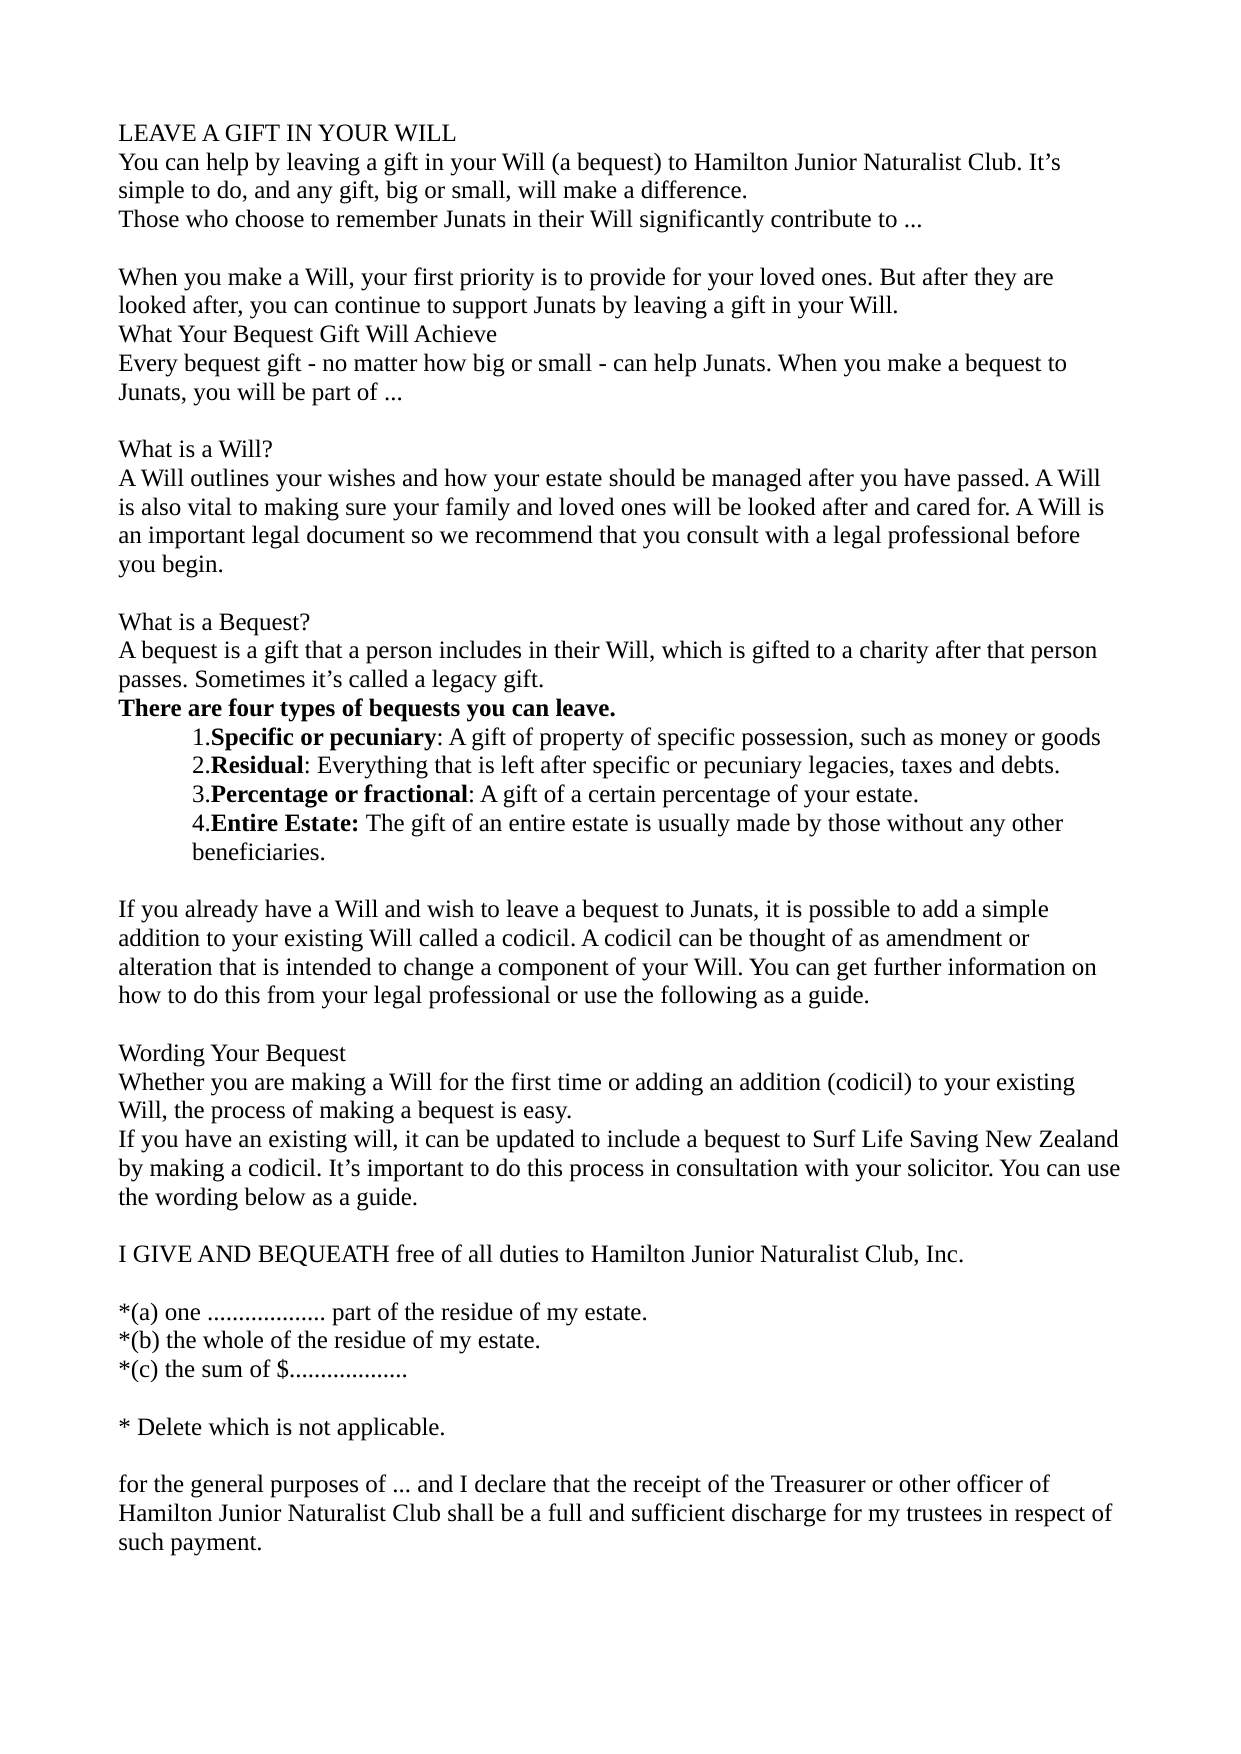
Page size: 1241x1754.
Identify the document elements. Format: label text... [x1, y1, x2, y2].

text I GIVE AND BEQUEATH free of all duties to Hamilton Junior Naturalist Club, Inc. [118, 1239, 1122, 1268]
list Percentage or fractional: A gift of a certain percentage of your estate. [192, 779, 1122, 808]
text Every bequest gift - no matter how big or small - can help Junats. When you make a bequest to Junats, you will be part of ... [118, 348, 1122, 406]
text What is a Bequest? [118, 607, 1122, 636]
list Specific or pecuniary: A gift of property of specific possession, such as money or goods [192, 722, 1122, 751]
text There are four types of bequests you can leave. [118, 693, 1122, 722]
text What Your Bequest Gift Will Achieve [118, 319, 1122, 348]
text Wording Your Bequest [118, 1038, 1122, 1067]
list Residual: Everything that is left after specific or pecuniary legacies, taxes and debts. [192, 751, 1122, 779]
text A Will outlines your wishes and how your estate should be managed after you have passed. A Will is also vital to making sure your family and loved ones will be looked after and cared for. A Will is an important legal document so we recommend that you consult with a legal professional before you begin. [118, 463, 1122, 578]
text *(b) the whole of the residue of my estate. [118, 1326, 1122, 1354]
text You can help by leaving a gift in your Will (a bequest) to Hamilton Junior Naturalist Club. It’s simple to do, and any gift, big or small, will make a difference. [118, 147, 1122, 204]
text for the general purposes of ... and I declare that the receipt of the Treasurer or other officer of Hamilton Junior Naturalist Club shall be a full and sufficient discharge for my trustees in respect of such payment. [118, 1469, 1122, 1556]
text What is a Will? [118, 434, 1122, 463]
text LEAVE A GIFT IN YOUR WILL [118, 118, 1122, 147]
text A bequest is a gift that a person includes in their Will, which is gifted to a charity after that person passes. Sometimes it’s called a legacy gift. [118, 636, 1122, 693]
text * Delete which is not applicable. [118, 1412, 1122, 1441]
text If you already have a Will and wish to leave a bequest to Junats, it is possible to add a simple addition to your existing Will called a codicil. A codicil can be thought of as amendment or alteration that is intended to change a component of your Will. You can get further information on how to do this from your legal professional or use the following as a guide. [118, 894, 1122, 1009]
text *(c) the sum of $................... [118, 1354, 1122, 1383]
text When you make a Will, your first priority is to provide for your loved ones. But after they are looked after, you can continue to support Junats by leaving a gift in your Will. [118, 262, 1122, 319]
text *(a) one ................... part of the residue of my estate. [118, 1297, 1122, 1326]
list Entire Estate: The gift of an entire estate is usually made by those without any other beneficiaries. [192, 808, 1122, 866]
text If you have an existing will, it can be updated to include a bequest to Surf Life Saving New Zealand by making a codicil. It’s important to do this process in consultation with your solicitor. You can use the wording below as a guide. [118, 1124, 1122, 1211]
text Whether you are making a Will for the first time or adding an addition (codicil) to your existing Will, the process of making a bequest is easy. [118, 1067, 1122, 1124]
text Those who choose to remember Junats in their Will significantly contribute to ... [118, 204, 1122, 233]
